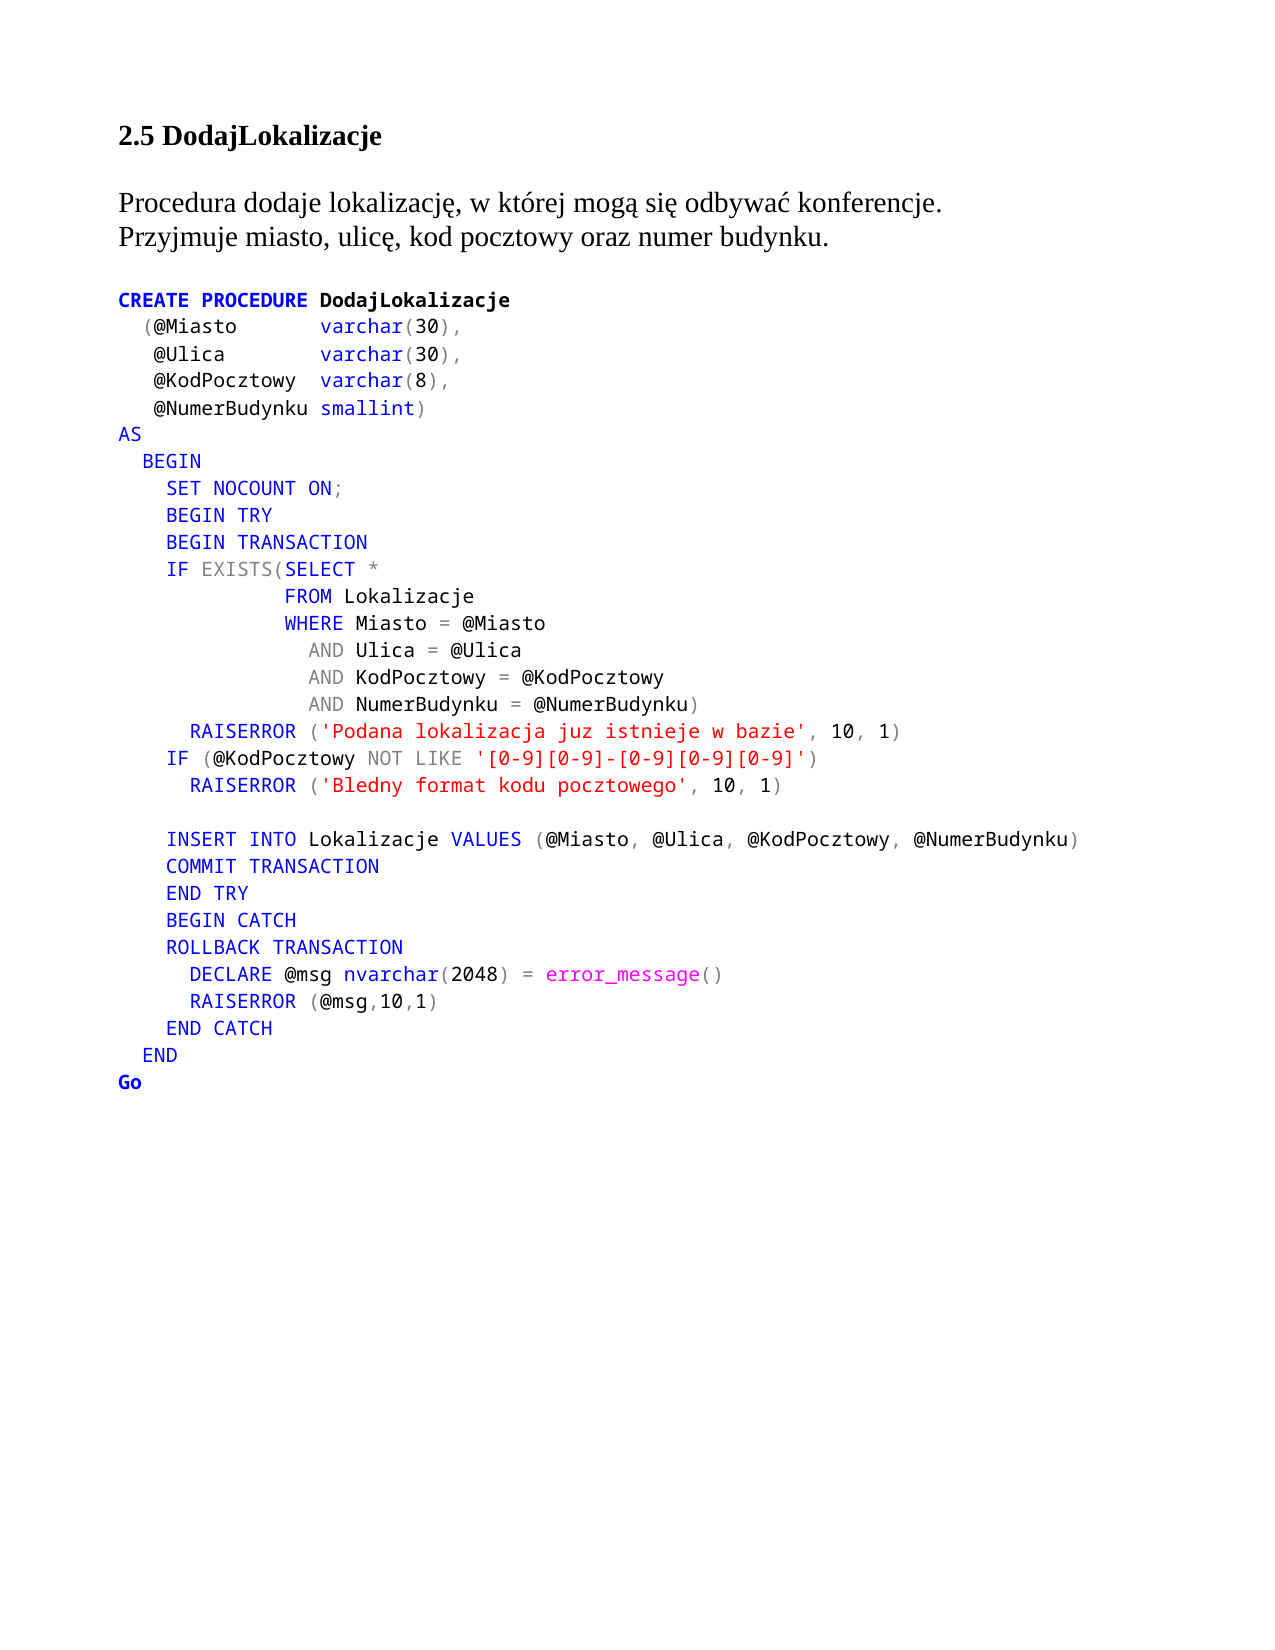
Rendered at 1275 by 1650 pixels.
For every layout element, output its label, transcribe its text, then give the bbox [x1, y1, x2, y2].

text FROM Lokalizacje [118, 583, 1157, 609]
text BEGIN CATCH [118, 906, 1157, 933]
text COMMIT TRANSACTION [118, 852, 1157, 879]
text Go [118, 1068, 1157, 1095]
text CREATE PROCEDURE DodajLokalizacje [118, 286, 1157, 313]
text BEGIN TRANSACTION [118, 529, 1157, 556]
text SET NOCOUNT ON; [118, 475, 1157, 502]
text @NumerBudynku smallint) [118, 394, 1157, 421]
text RAISERROR ('Bledny format kodu pocztowego', 10, 1) [118, 771, 1157, 798]
text AND Ulica = @Ulica [118, 637, 1157, 663]
text IF EXISTS(SELECT * [118, 556, 1157, 583]
text Procedura dodaje lokalizację, w której mogą się odbywać konferencje. [118, 185, 1157, 219]
text WHERE Miasto = @Miasto [118, 609, 1157, 637]
text @KodPocztowy varchar(8), [118, 367, 1157, 394]
text END TRY [118, 879, 1157, 906]
text AND NumerBudynku = @NumerBudynku) [118, 691, 1157, 717]
text RAISERROR ('Podana lokalizacja juz istnieje w bazie', 10, 1) [118, 717, 1157, 744]
text 2.5 DodajLokalizacje [118, 118, 1157, 152]
text Przyjmuje miasto, ulicę, kod pocztowy oraz numer budynku. [118, 219, 1157, 252]
text AS [118, 421, 1157, 448]
text IF (@KodPocztowy NOT LIKE '[0-9][0-9]-[0-9][0-9][0-9]') [118, 744, 1157, 771]
text END [118, 1041, 1157, 1068]
text AND KodPocztowy = @KodPocztowy [118, 663, 1157, 691]
text (@Miasto varchar(30), [118, 313, 1157, 340]
text END CATCH [118, 1014, 1157, 1041]
text ROLLBACK TRANSACTION [118, 933, 1157, 960]
text BEGIN TRY [118, 502, 1157, 529]
text @Ulica varchar(30), [118, 340, 1157, 367]
text DECLARE @msg nvarchar(2048) = error_message() [118, 960, 1157, 987]
text RAISERROR (@msg,10,1) [118, 987, 1157, 1014]
text INSERT INTO Lokalizacje VALUES (@Miasto, @Ulica, @KodPocztowy, @NumerBudynku) [118, 825, 1157, 852]
text BEGIN [118, 448, 1157, 475]
